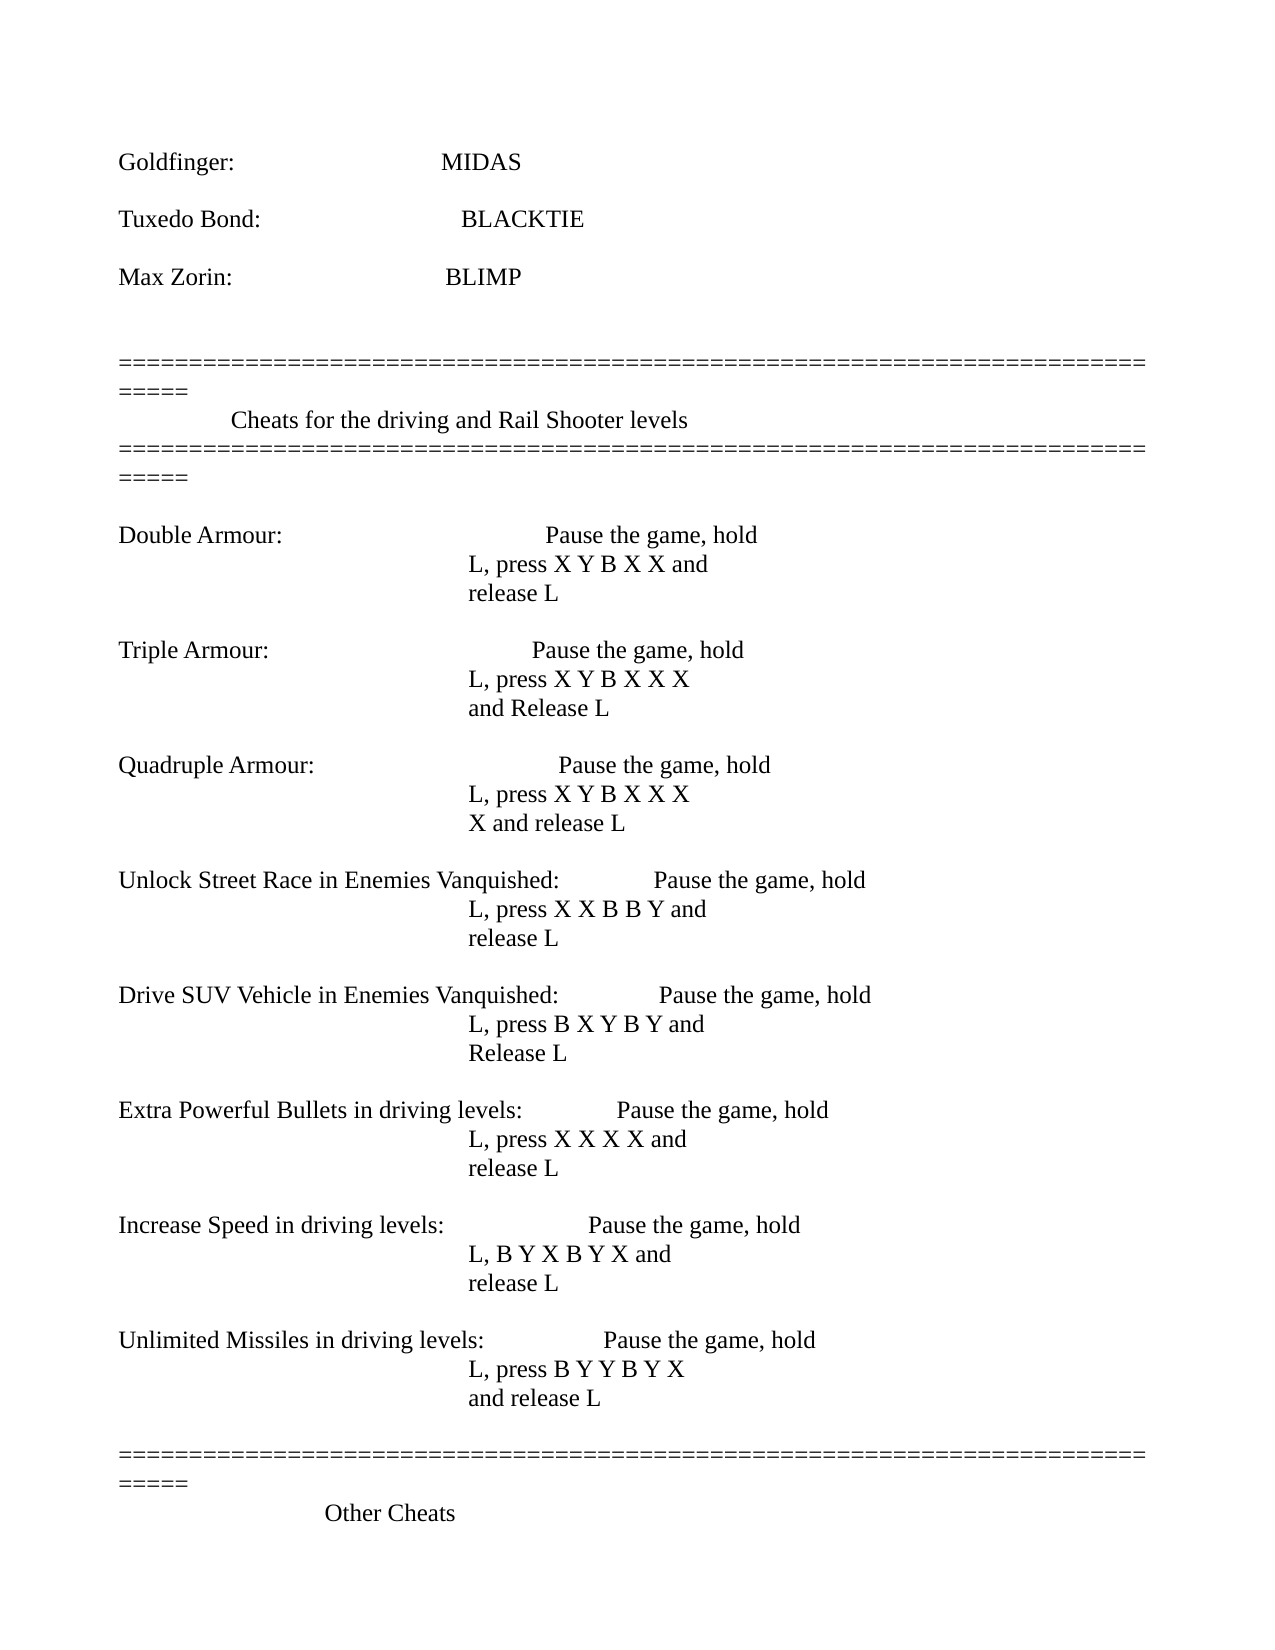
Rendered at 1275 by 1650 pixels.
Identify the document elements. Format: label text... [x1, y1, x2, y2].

text Extra Powerful Bullets in driving levels: Pause the game, hold [118, 1096, 1157, 1124]
text L, B Y X B Y X and [118, 1239, 1157, 1268]
text and Release L [118, 693, 1157, 722]
text Triple Armour: Pause the game, hold [118, 636, 1157, 664]
text X and release L [118, 808, 1157, 837]
text Goldfinger: MIDAS [118, 147, 1157, 176]
text L, press X Y B X X and [118, 549, 1157, 578]
text and release L [118, 1383, 1157, 1412]
text Unlock Street Race in Enemies Vanquished: Pause the game, hold [118, 866, 1157, 894]
text Increase Speed in driving levels: Pause the game, hold [118, 1211, 1157, 1239]
text Tuxedo Bond: BLACKTIE [118, 204, 1157, 233]
text Other Cheats [118, 1498, 1157, 1527]
text Unlimited Missiles in driving levels: Pause the game, hold [118, 1326, 1157, 1354]
text release L [118, 1268, 1157, 1297]
text L, press X X X X and [118, 1124, 1157, 1153]
text Drive SUV Vehicle in Enemies Vanquished: Pause the game, hold [118, 981, 1157, 1009]
text ============================================================================== [118, 348, 1157, 406]
text ============================================================================== [118, 434, 1157, 492]
text release L [118, 1153, 1157, 1182]
text ============================================================================== [118, 1441, 1157, 1498]
text L, press B Y Y B Y X [118, 1354, 1157, 1383]
text Quadruple Armour: Pause the game, hold [118, 751, 1157, 779]
text release L [118, 578, 1157, 607]
text L, press X Y B X X X [118, 664, 1157, 693]
text L, press X X B B Y and [118, 894, 1157, 923]
text L, press B X Y B Y and [118, 1009, 1157, 1038]
text Max Zorin: BLIMP [118, 262, 1157, 291]
text Double Armour: Pause the game, hold [118, 521, 1157, 549]
text release L [118, 923, 1157, 952]
text Release L [118, 1038, 1157, 1067]
text L, press X Y B X X X [118, 779, 1157, 808]
text Cheats for the driving and Rail Shooter levels [118, 406, 1157, 434]
